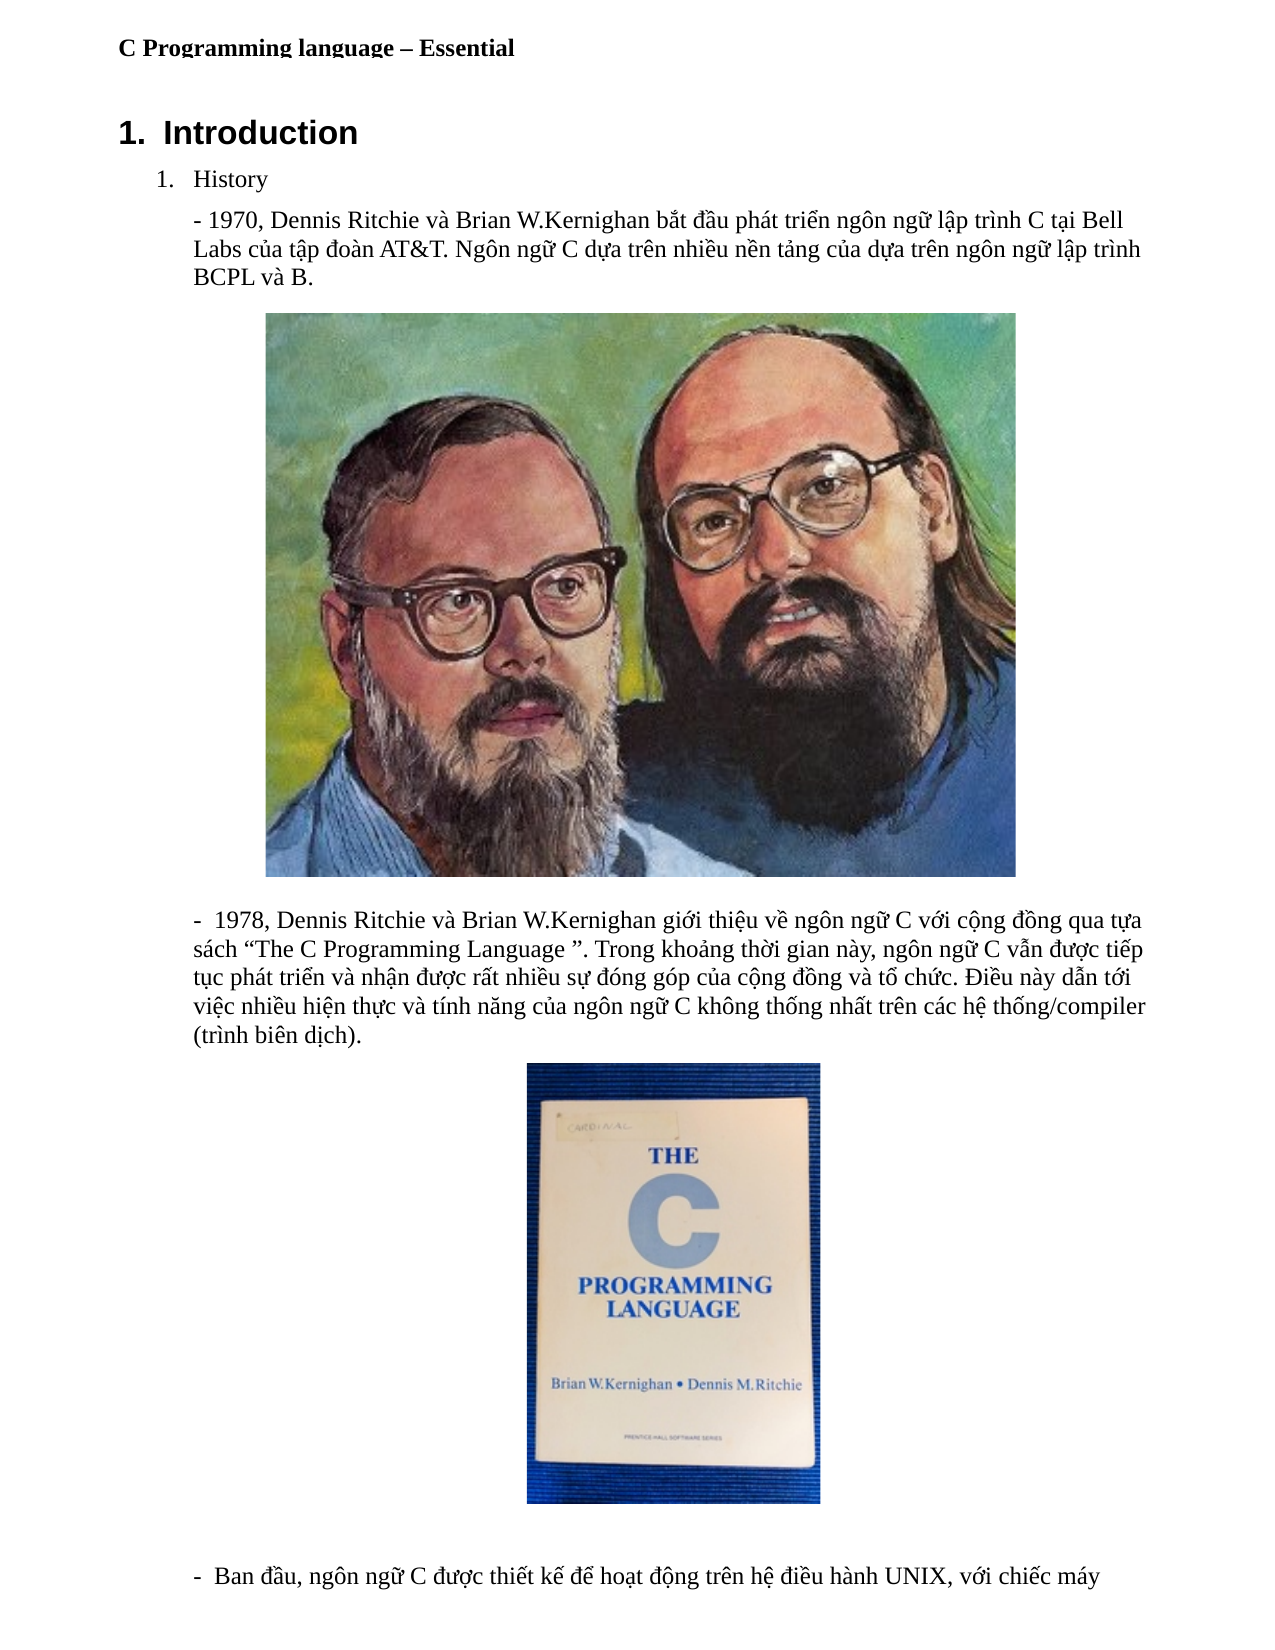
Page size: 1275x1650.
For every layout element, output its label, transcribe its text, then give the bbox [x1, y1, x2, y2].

picture [526, 1063, 821, 1504]
list History [156, 164, 1157, 192]
picture [265, 313, 1016, 877]
subtitle Introduction [118, 112, 1157, 151]
list - 1970, Dennis Ritchie và Brian W.Kernighan bắt đầu phát triển ngôn ngữ lập trình C tại Bell Labs của tập đoàn AT&T. Ngôn ngữ C dựa trên nhiều nền tảng của dựa trên ngôn ngữ lập trình BCPL và B. - 1978, Dennis Ritchie và Brian W.Kernighan giới thiệu về ngôn ngữ C với cộng đồng qua tựa sách “The C Programming Language ”. Trong khoảng thời gian này, ngôn ngữ C vẫn được tiếp tục phát triển và nhận được rất nhiều sự đóng góp của cộng đồng và tổ chức. Điều này dẫn tới việc nhiều hiện thực và tính năng của ngôn ngữ C không thống nhất trên các hệ thống/compiler (trình biên dịch). - Ban đầu, ngôn ngữ C được thiết kế để hoạt động trên hệ điều hành UNIX, với chiếc máy [156, 205, 1157, 1590]
